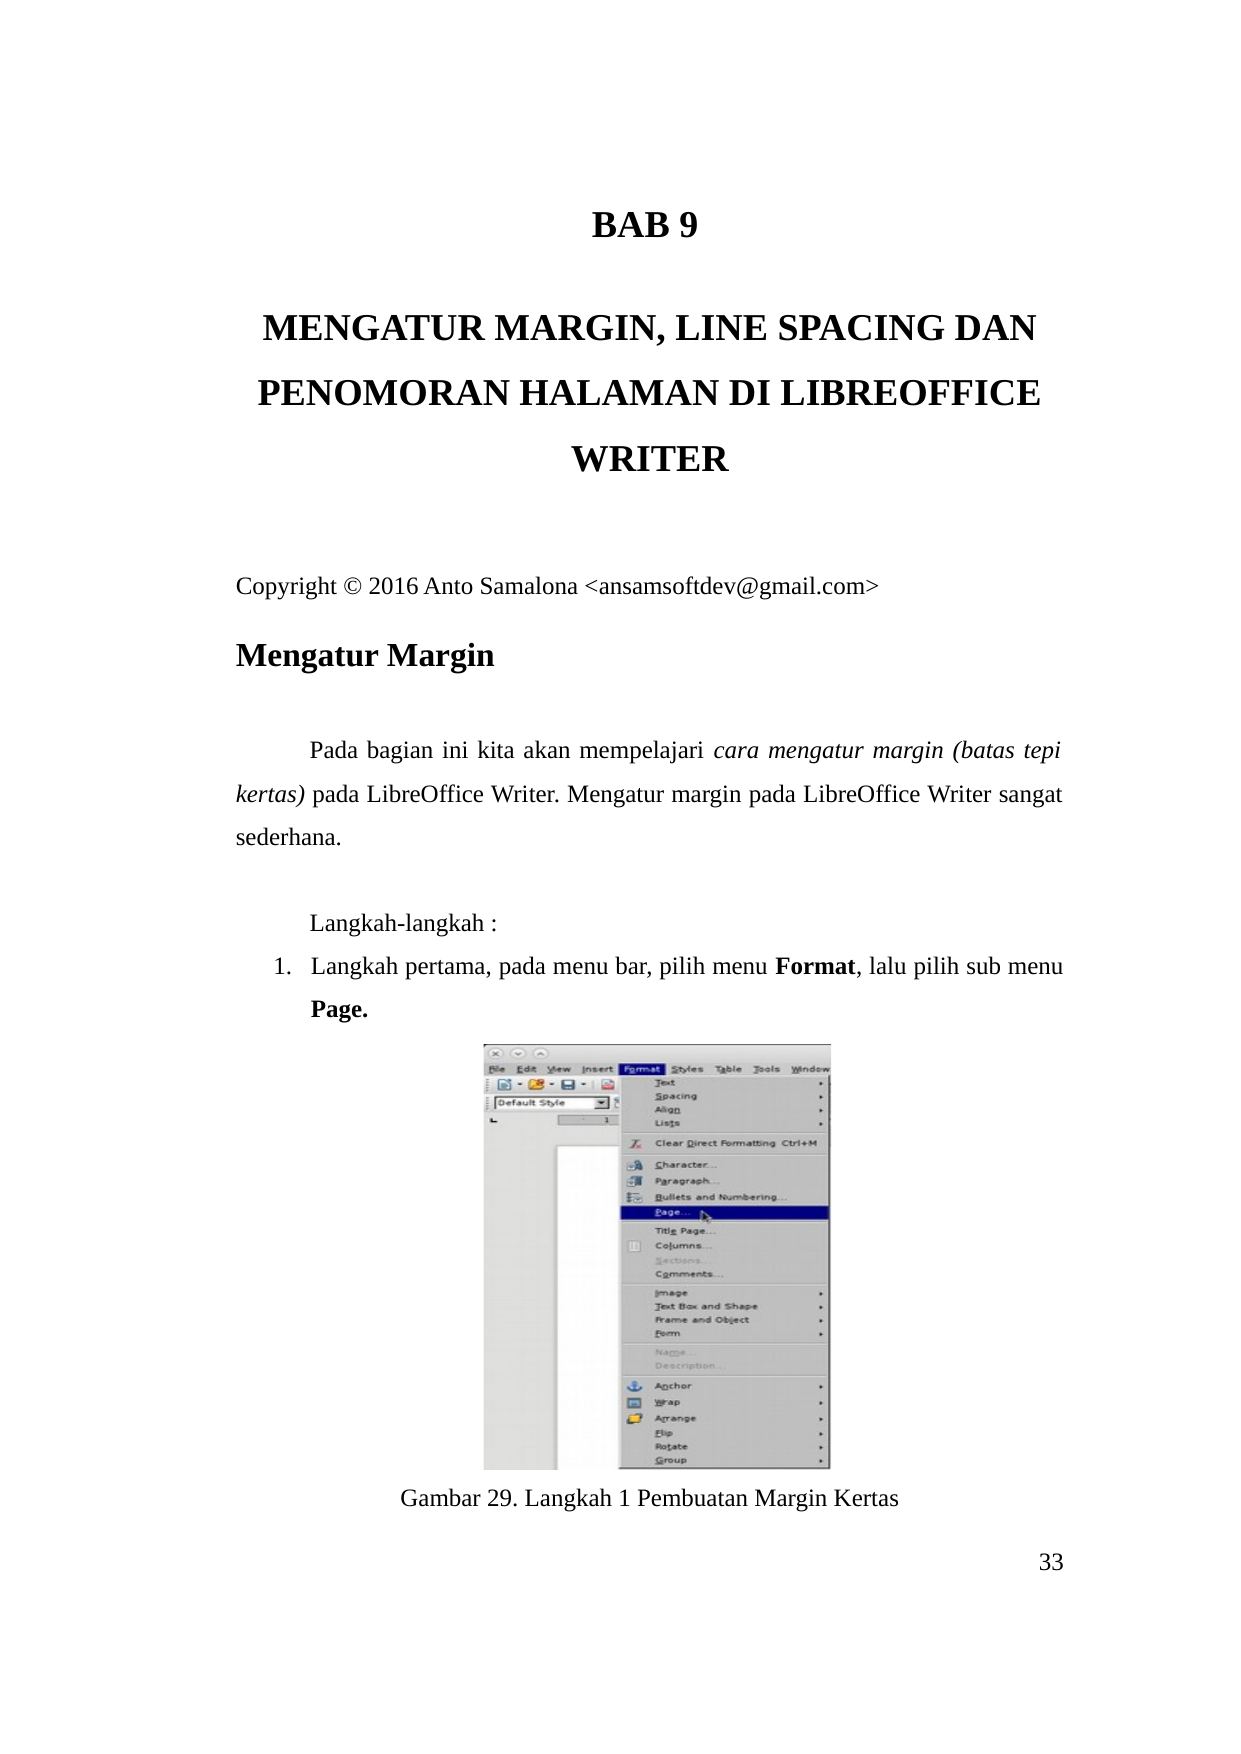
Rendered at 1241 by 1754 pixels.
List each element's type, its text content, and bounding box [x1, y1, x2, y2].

text Copyright © 2016 Anto Samalona <ansamsoftdev@gmail.com> [236, 571, 1063, 600]
subtitle Mengatur Margin [236, 635, 1063, 674]
text Pada bagian ini kita akan mempelajari cara mengatur margin (batas tepi kertas) pada LibreOffice Writer. Mengatur margin pada LibreOffice Writer sangat sederhana. [236, 736, 1063, 851]
picture [483, 1044, 832, 1470]
subtitle MENGATUR MARGIN, LINE SPACING DAN PENOMORAN HALAMAN DI LIBREOFFICE WRITER [236, 305, 1063, 479]
text Gambar 29. Langkah 1 Pembuatan Margin Kertas [236, 1483, 1063, 1512]
text Langkah-langkah : [236, 908, 1063, 937]
subtitle BAB 9 [236, 202, 1063, 246]
list Langkah pertama, pada menu bar, pilih menu Format, lalu pilih sub menu Page. [273, 951, 1063, 1023]
